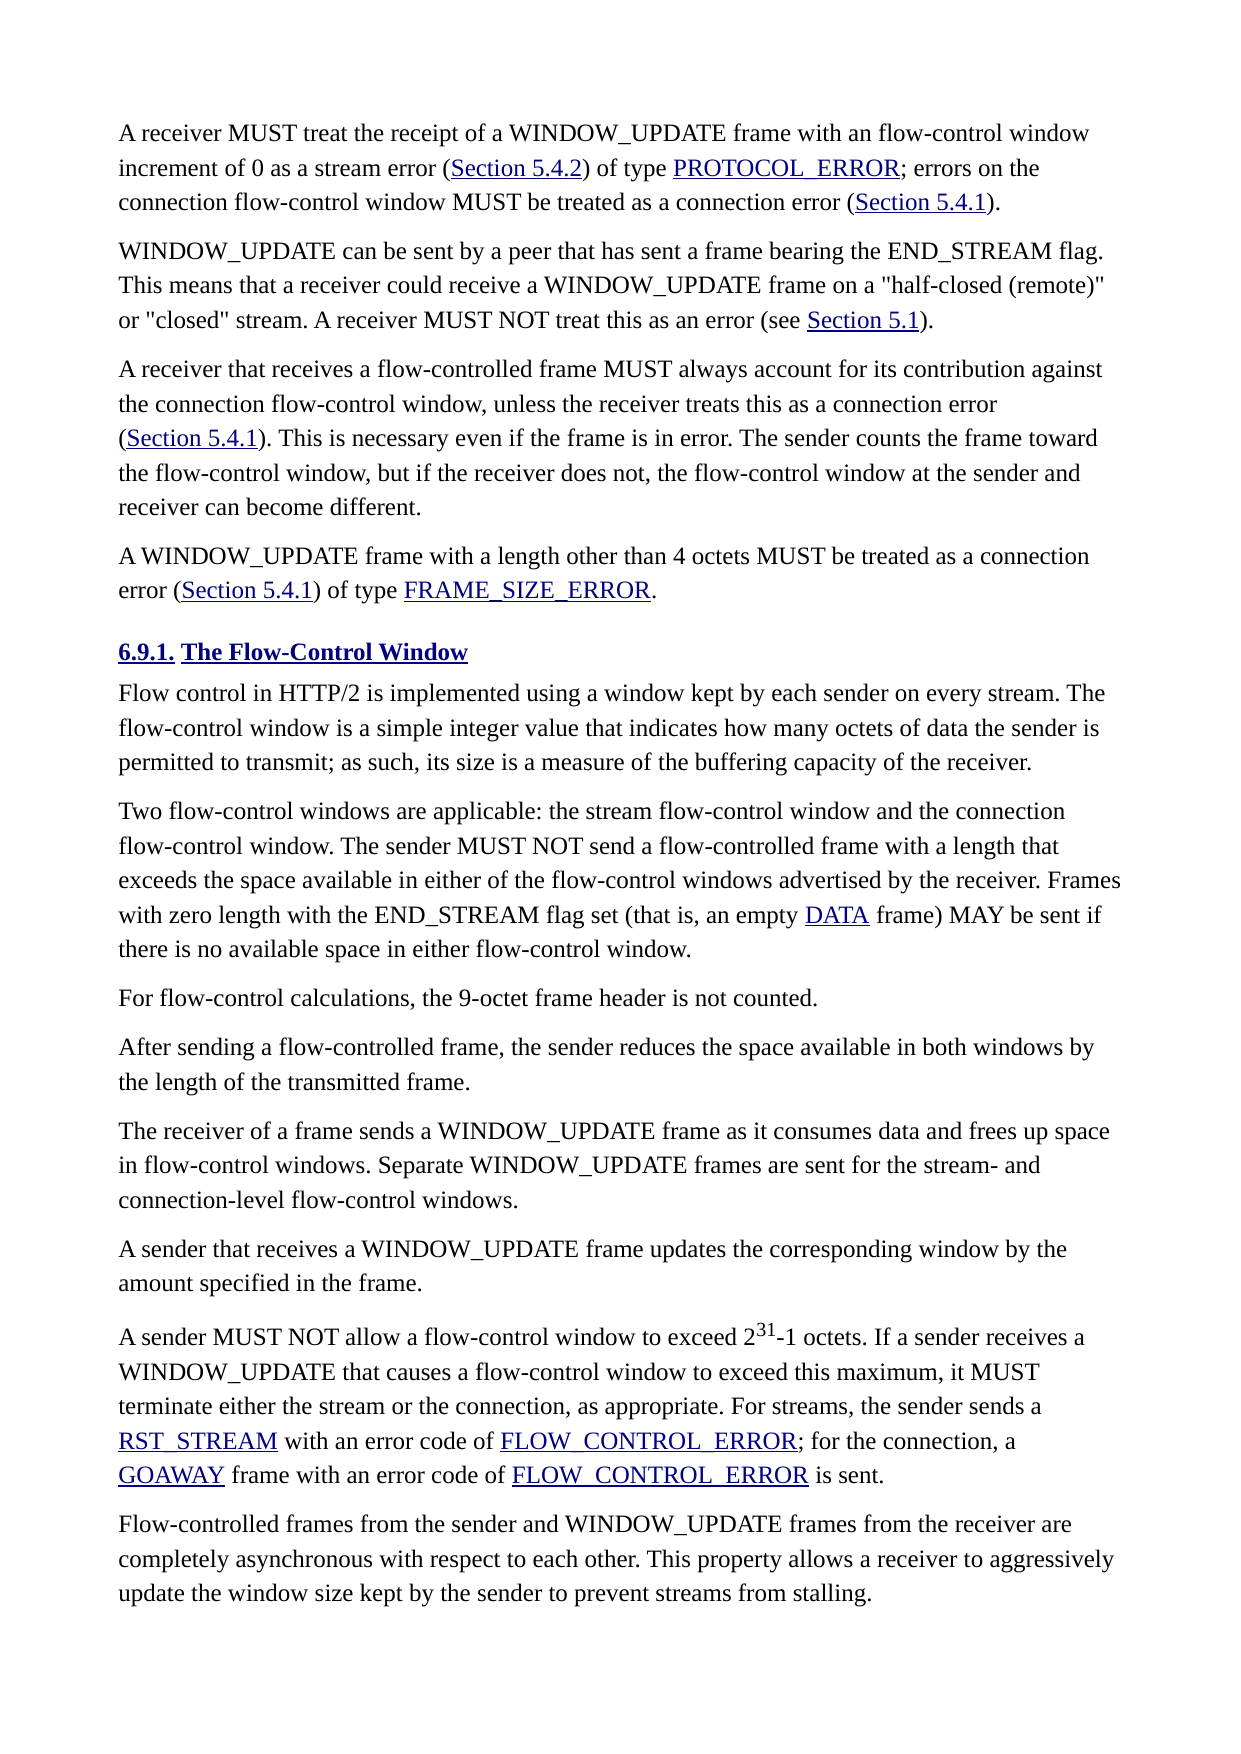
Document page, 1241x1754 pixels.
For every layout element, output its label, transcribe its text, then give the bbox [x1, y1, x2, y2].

text A sender that receives a WINDOW_UPDATE frame updates the corresponding window by the amount specified in the frame. [118, 1234, 1122, 1297]
text Flow-controlled frames from the sender and WINDOW_UPDATE frames from the receiver are completely asynchronous with respect to each other. This property allows a receiver to aggressively update the window size kept by the sender to prevent streams from stalling. [118, 1509, 1122, 1607]
text A receiver that receives a flow-controlled frame MUST always account for its contribution against the connection flow-control window, unless the receiver treats this as a connection error (Section 5.4.1). This is necessary even if the frame is in error. The sender counts the frame toward the flow-control window, but if the receiver does not, the flow-control window at the sender and receiver can become different. [118, 354, 1122, 521]
subtitle 6.9.1. The Flow-Control Window [118, 637, 1122, 666]
text A sender MUST NOT allow a flow-control window to exceed 231-1 octets. If a sender receives a WINDOW_UPDATE that causes a flow-control window to exceed this maximum, it MUST terminate either the stream or the connection, as appropriate. For streams, the sender sends a RST_STREAM with an error code of FLOW_CONTROL_ERROR; for the connection, a GOAWAY frame with an error code of FLOW_CONTROL_ERROR is sent. [118, 1318, 1122, 1489]
text The receiver of a frame sends a WINDOW_UPDATE frame as it consumes data and frees up space in flow-control windows. Separate WINDOW_UPDATE frames are sent for the stream- and connection-level flow-control windows. [118, 1116, 1122, 1214]
text WINDOW_UPDATE can be sent by a peer that has sent a frame bearing the END_STREAM flag. This means that a receiver could receive a WINDOW_UPDATE frame on a "half-closed (remote)" or "closed" stream. A receiver MUST NOT treat this as an error (see Section 5.1). [118, 236, 1122, 334]
text A receiver MUST treat the receipt of a WINDOW_UPDATE frame with an flow-control window increment of 0 as a stream error (Section 5.4.2) of type PROTOCOL_ERROR; errors on the connection flow-control window MUST be treated as a connection error (Section 5.4.1). [118, 118, 1122, 216]
text Flow control in HTTP/2 is implemented using a window kept by each sender on every stream. The flow-control window is a simple integer value that indicates how many octets of data the sender is permitted to transmit; as such, its size is a measure of the buffering capacity of the receiver. [118, 678, 1122, 776]
text After sending a flow-controlled frame, the sender reduces the space available in both windows by the length of the transmitted frame. [118, 1032, 1122, 1096]
text Two flow-control windows are applicable: the stream flow-control window and the connection flow-control window. The sender MUST NOT send a flow-controlled frame with a length that exceeds the space available in either of the flow-control windows advertised by the receiver. Frames with zero length with the END_STREAM flag set (that is, an empty DATA frame) MAY be sent if there is no available space in either flow-control window. [118, 796, 1122, 963]
text A WINDOW_UPDATE frame with a length other than 4 octets MUST be treated as a connection error (Section 5.4.1) of type FRAME_SIZE_ERROR. [118, 541, 1122, 604]
text For flow-control calculations, the 9-octet frame header is not counted. [118, 983, 1122, 1012]
